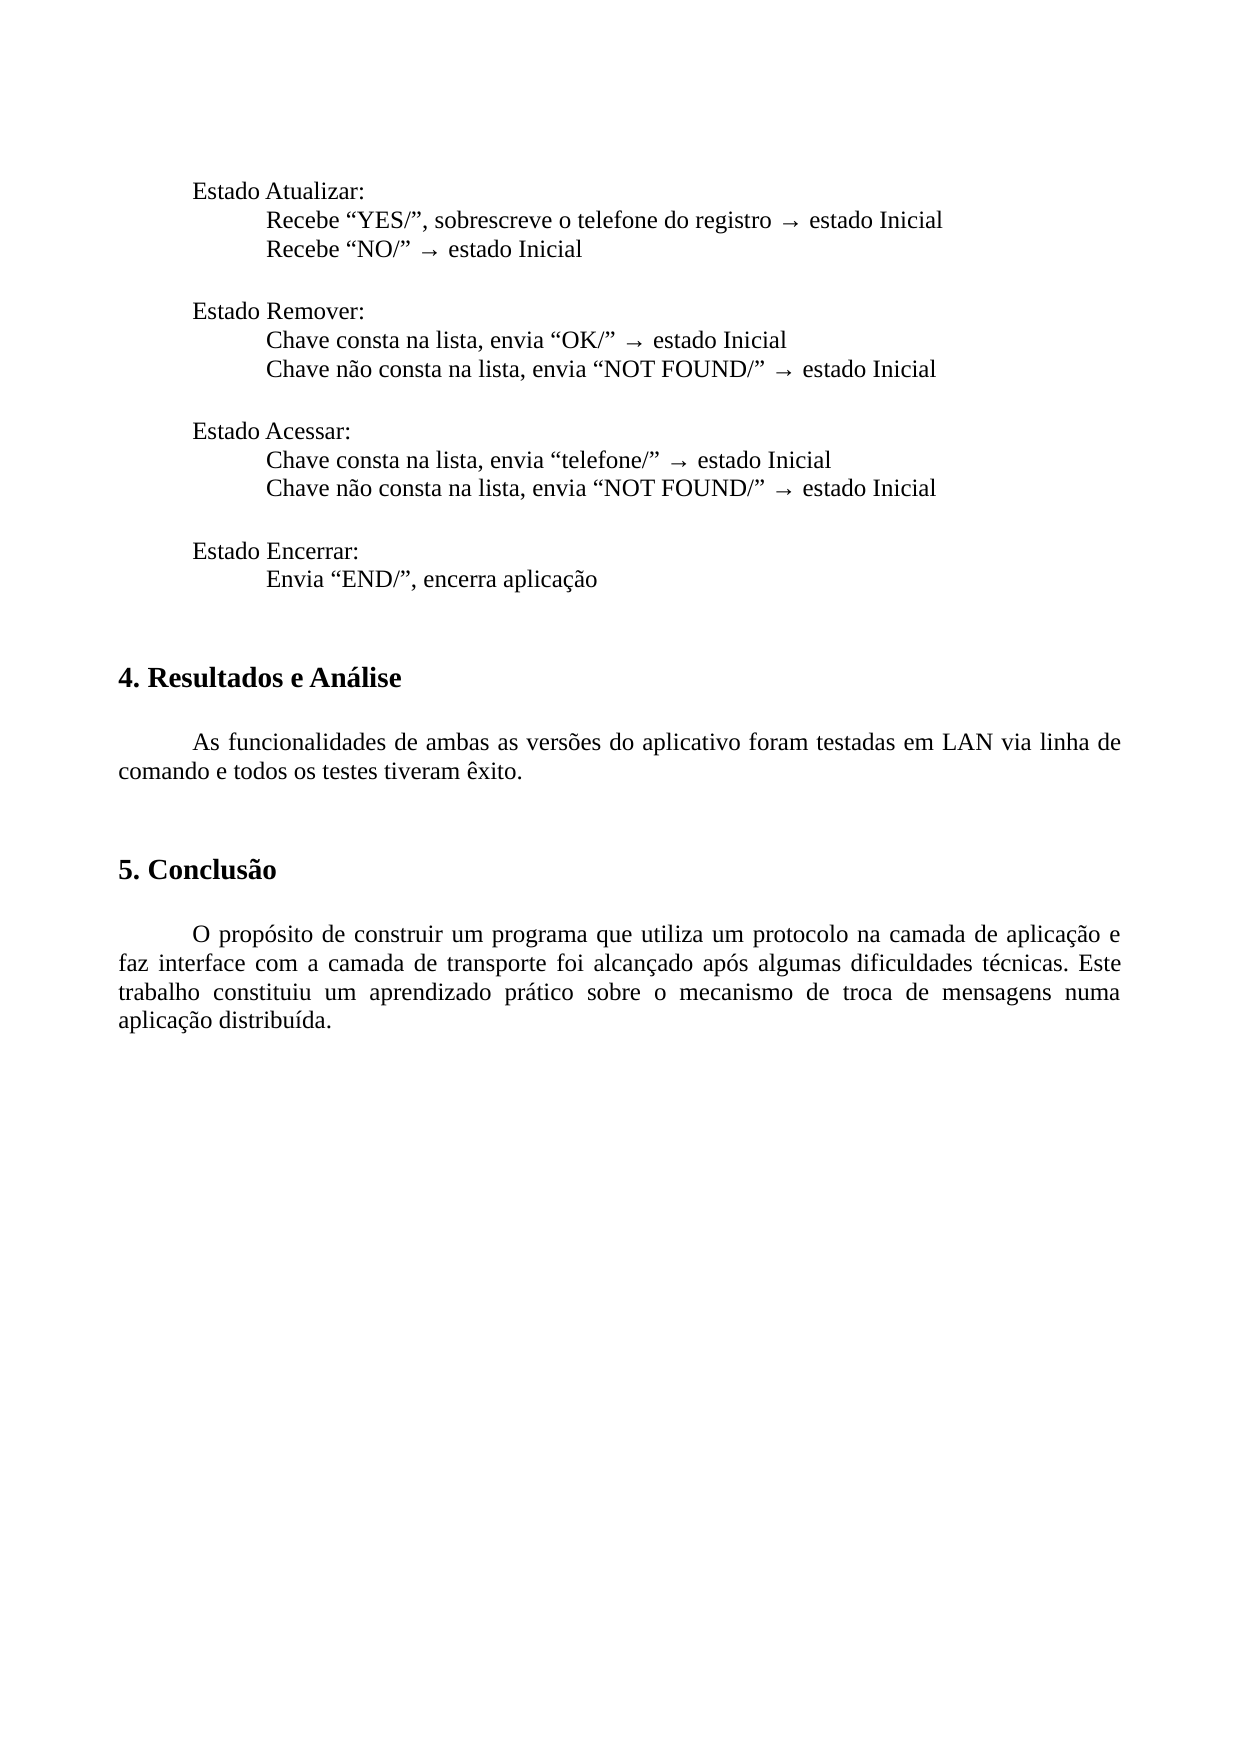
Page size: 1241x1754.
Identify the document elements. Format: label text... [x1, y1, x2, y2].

text Chave consta na lista, envia “OK/” → estado Inicial [118, 325, 1122, 354]
text Chave não consta na lista, envia “NOT FOUND/” → estado Inicial [118, 473, 1122, 502]
text 5. Conclusão [118, 852, 1122, 886]
text Chave consta na lista, envia “telefone/” → estado Inicial [118, 445, 1122, 473]
text As funcionalidades de ambas as versões do aplicativo foram testadas em LAN via linha de comando e todos os testes tiveram êxito. [118, 727, 1122, 785]
text Envia “END/”, encerra aplicação [118, 564, 1122, 593]
text Estado Atualizar: [118, 176, 1122, 205]
text Recebe “NO/” → estado Inicial [118, 234, 1122, 263]
text Chave não consta na lista, envia “NOT FOUND/” → estado Inicial [118, 354, 1122, 382]
text Estado Remover: [118, 296, 1122, 325]
text Estado Encerrar: [118, 536, 1122, 564]
text 4. Resultados e Análise [118, 660, 1122, 694]
text Recebe “YES/”, sobrescreve o telefone do registro → estado Inicial [118, 205, 1122, 234]
text O propósito de construir um programa que utiliza um protocolo na camada de aplicação e faz interface com a camada de transporte foi alcançado após algumas dificuldades técnicas. Este trabalho constituiu um aprendizado prático sobre o mecanismo de troca de mensagens numa aplicação distribuída. [118, 919, 1122, 1034]
text Estado Acessar: [118, 416, 1122, 445]
